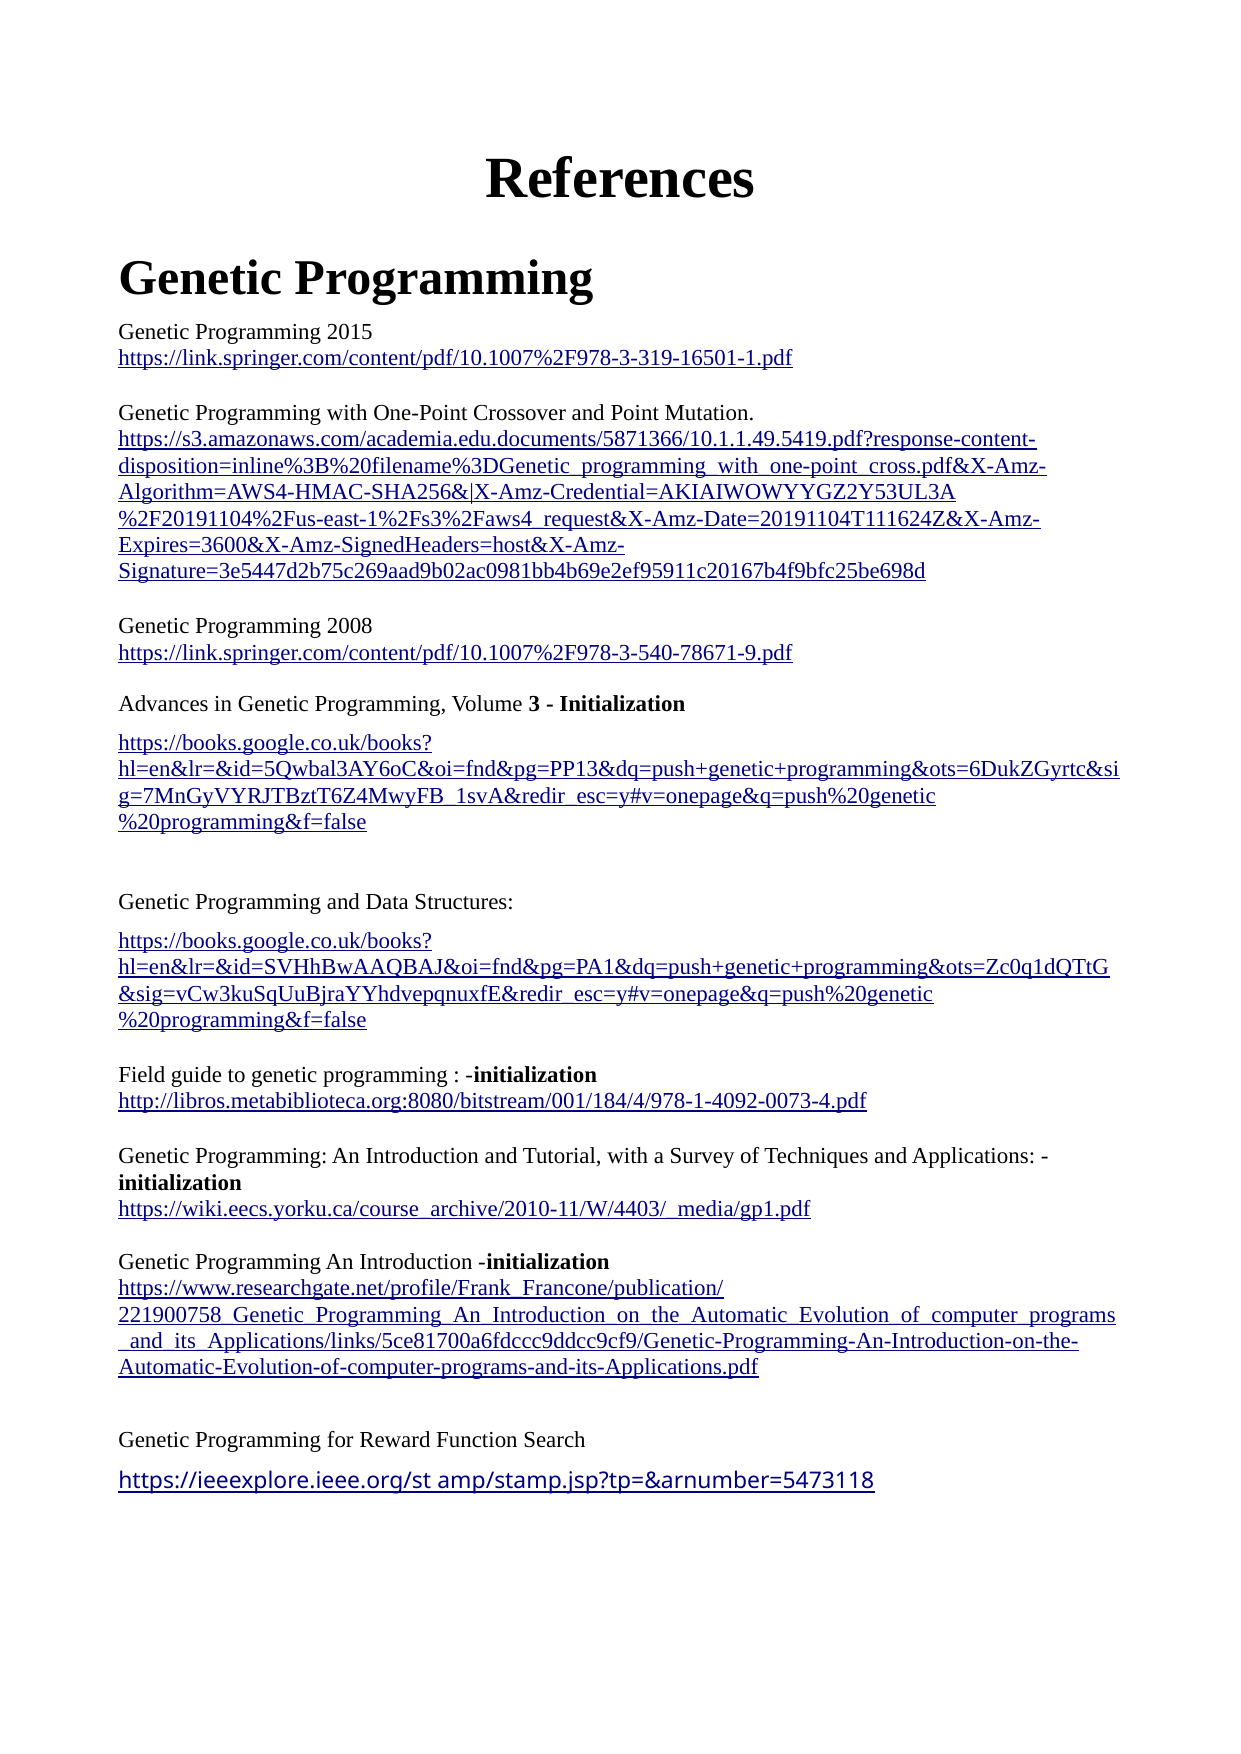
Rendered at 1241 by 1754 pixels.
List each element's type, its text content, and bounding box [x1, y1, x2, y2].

text Genetic Programming 2015 [118, 318, 1122, 344]
subtitle Genetic Programming and Data Structures: [118, 888, 1122, 914]
text https://link.springer.com/content/pdf/10.1007%2F978-3-540-78671-9.pdf [118, 639, 1122, 665]
text Genetic Programming An Introduction -initialization [118, 1248, 1122, 1274]
title References [118, 143, 1122, 210]
text http://libros.metabiblioteca.org:8080/bitstream/001/184/4/978-1-4092-0073-4.pdf [118, 1087, 1122, 1114]
text https://books.google.co.uk/books?hl=en&lr=&id=5Qwbal3AY6oC&oi=fnd&pg=PP13&dq=push+genetic+programming&ots=6DukZGyrtc&sig=7MnGyVYRJTBztT6Z4MwyFB_1svA&redir_esc=y#v=onepage&q=push%20genetic%20programming&f=false [118, 729, 1122, 834]
subtitle Genetic Programming [118, 248, 1122, 305]
text https://ieeexplore.ieee.org/st amp/stamp.jsp?tp=&arnumber=5473118 [118, 1464, 1122, 1496]
text Genetic Programming with One-Point Crossover and Point Mutation. [118, 399, 1122, 426]
text Genetic Programming 2008 [118, 612, 1122, 639]
text https://books.google.co.uk/books?hl=en&lr=&id=SVHhBwAAQBAJ&oi=fnd&pg=PA1&dq=push+genetic+programming&ots=Zc0q1dQTtG&sig=vCw3kuSqUuBjraYYhdvepqnuxfE&redir_esc=y#v=onepage&q=push%20genetic%20programming&f=false [118, 927, 1122, 1032]
text https://wiki.eecs.yorku.ca/course_archive/2010-11/W/4403/_media/gp1.pdf [118, 1195, 1122, 1222]
text https://link.springer.com/content/pdf/10.1007%2F978-3-319-16501-1.pdf [118, 344, 1122, 370]
text Genetic Programming: An Introduction and Tutorial, with a Survey of Techniques and Applications: -initialization [118, 1143, 1122, 1195]
subtitle Genetic Programming for Reward Function Search [118, 1426, 1122, 1452]
text https://s3.amazonaws.com/academia.edu.documents/5871366/10.1.1.49.5419.pdf?response-content-disposition=inline%3B%20filename%3DGenetic_programming_with_one-point_cross.pdf&X-Amz-Algorithm=AWS4-HMAC-SHA256&|X-Amz-Credential=AKIAIWOWYYGZ2Y53UL3A%2F20191104%2Fus-east-1%2Fs3%2Faws4_request&X-Amz-Date=20191104T111624Z&X-Amz-Expires=3600&X-Amz-SignedHeaders=host&X-Amz-Signature=3e5447d2b75c269aad9b02ac0981bb4b69e2ef95911c20167b4f9bfc25be698d [118, 426, 1122, 584]
text Field guide to genetic programming : -initialization [118, 1061, 1122, 1087]
subtitle Advances in Genetic Programming, Volume 3 - Initialization [118, 690, 1122, 716]
text https://www.researchgate.net/profile/Frank_Francone/publication/221900758_Genetic_Programming_An_Introduction_on_the_Automatic_Evolution_of_computer_programs_and_its_Applications/links/5ce81700a6fdccc9ddcc9cf9/Genetic-Programming-An-Introduction-on-the-Automatic-Evolution-of-computer-programs-and-its-Applications.pdf [118, 1274, 1122, 1380]
